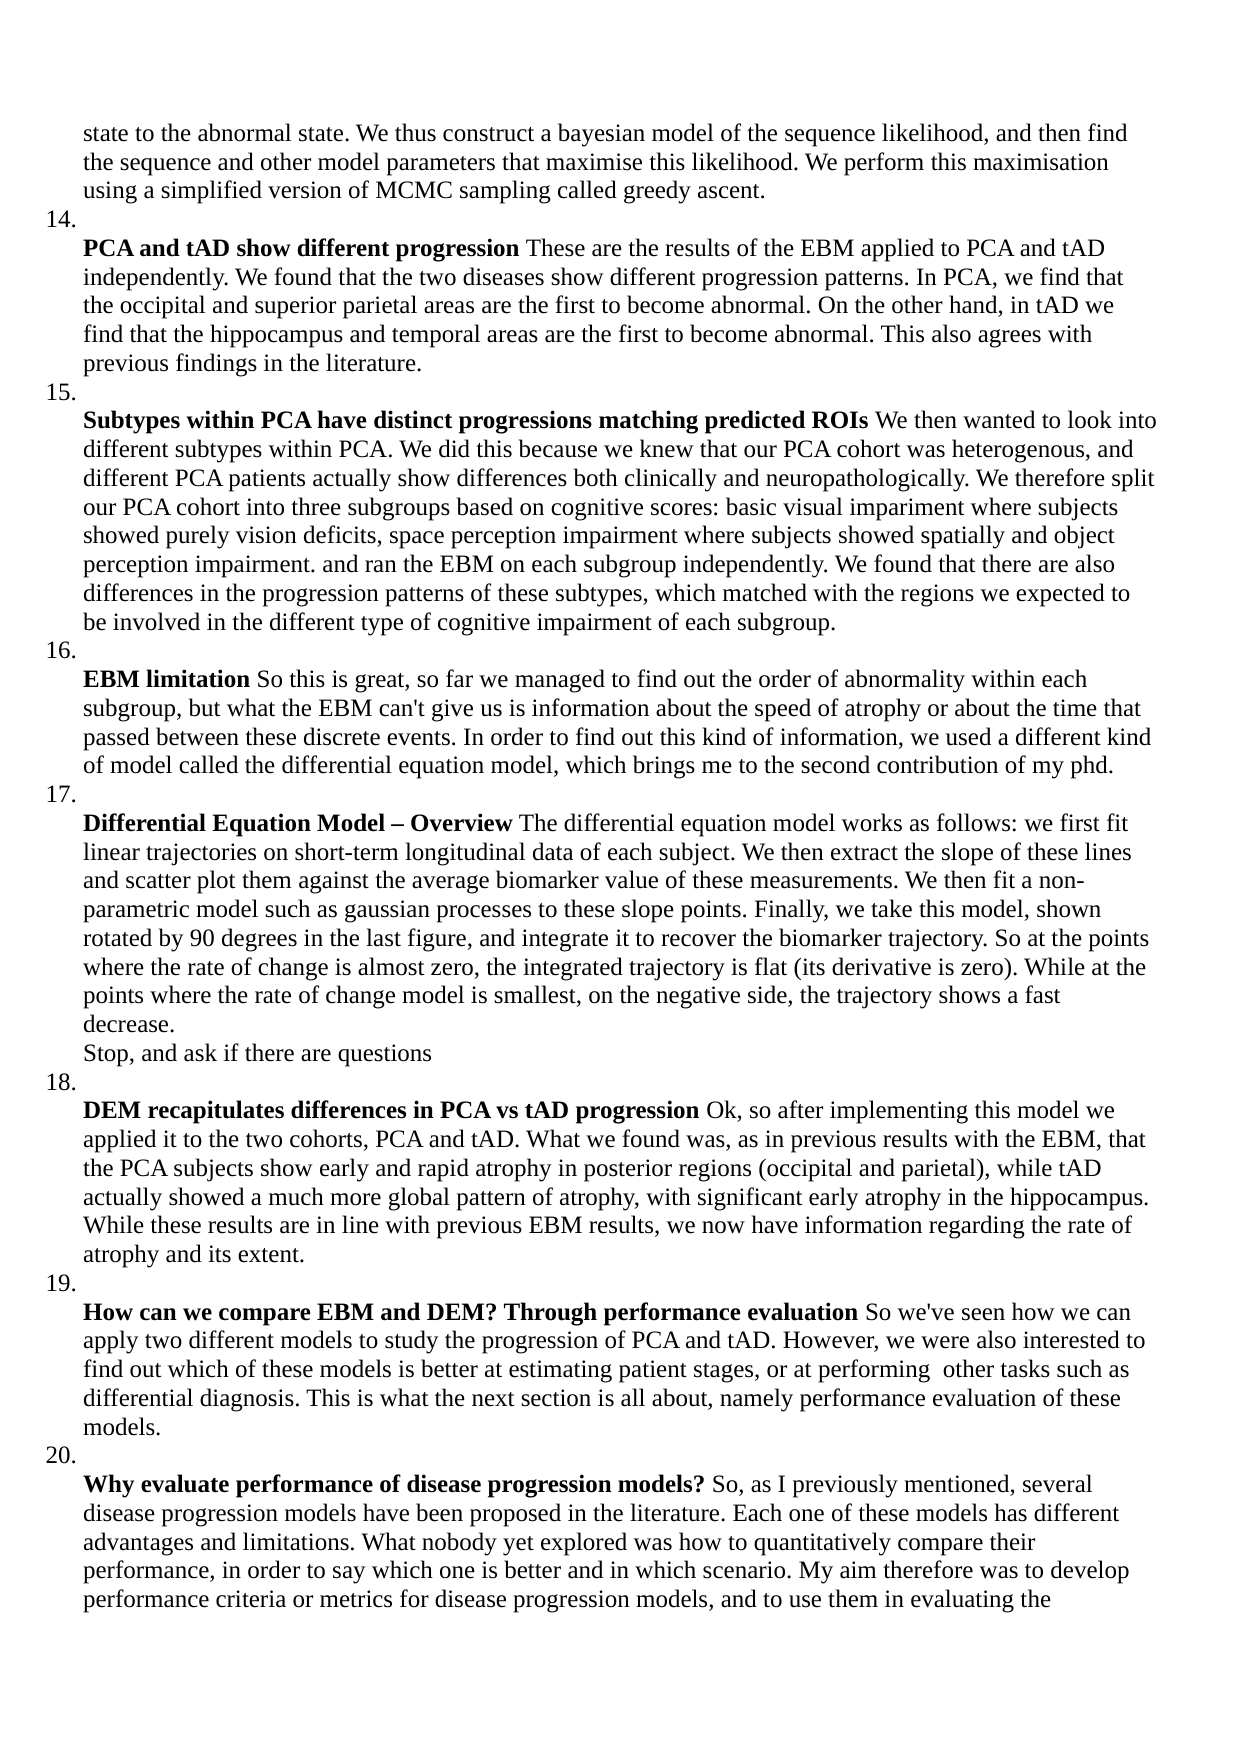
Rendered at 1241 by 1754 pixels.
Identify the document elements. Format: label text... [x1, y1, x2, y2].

list PCA and tAD show different progression These are the results of the EBM applied to PCA and tAD independently. We found that the two diseases show different progression patterns. In PCA, we find that the occipital and superior parietal areas are the first to become abnormal. On the other hand, in tAD we find that the hippocampus and temporal areas are the first to become abnormal. This also agrees with previous findings in the literature. [45, 204, 1159, 377]
list EBM limitation So this is great, so far we managed to find out the order of abnormality within each subgroup, but what the EBM can't give us is information about the speed of atrophy or about the time that passed between these discrete events. In order to find out this kind of information, we used a different kind of model called the differential equation model, which brings me to the second contribution of my phd. [45, 636, 1159, 779]
list state to the abnormal state. We thus construct a bayesian model of the sequence likelihood, and then find the sequence and other model parameters that maximise this likelihood. We perform this maximisation using a simplified version of MCMC sampling called greedy ascent. [45, 118, 1159, 204]
list DEM recapitulates differences in PCA vs tAD progression Ok, so after implementing this model we applied it to the two cohorts, PCA and tAD. What we found was, as in previous results with the EBM, that the PCA subjects show early and rapid atrophy in posterior regions (occipital and parietal), while tAD actually showed a much more global pattern of atrophy, with significant early atrophy in the hippocampus. While these results are in line with previous EBM results, we now have information regarding the rate of atrophy and its extent. [45, 1067, 1159, 1268]
list How can we compare EBM and DEM? Through performance evaluation So we've seen how we can apply two different models to study the progression of PCA and tAD. However, we were also interested to find out which of these models is better at estimating patient stages, or at performing other tasks such as differential diagnosis. This is what the next section is all about, namely performance evaluation of these models. [45, 1268, 1159, 1441]
list Differential Equation Model – Overview The differential equation model works as follows: we first fit linear trajectories on short-term longitudinal data of each subject. We then extract the slope of these lines and scatter plot them against the average biomarker value of these measurements. We then fit a non-parametric model such as gaussian processes to these slope points. Finally, we take this model, shown rotated by 90 degrees in the last figure, and integrate it to recover the biomarker trajectory. So at the points where the rate of change is almost zero, the integrated trajectory is flat (its derivative is zero). While at the points where the rate of change model is smallest, on the negative side, the trajectory shows a fast decrease. Stop, and ask if there are questions [45, 779, 1159, 1067]
list Subtypes within PCA have distinct progressions matching predicted ROIs We then wanted to look into different subtypes within PCA. We did this because we knew that our PCA cohort was heterogenous, and different PCA patients actually show differences both clinically and neuropathologically. We therefore split our PCA cohort into three subgroups based on cognitive scores: basic visual impariment where subjects showed purely vision deficits, space perception impairment where subjects showed spatially and object perception impairment. and ran the EBM on each subgroup independently. We found that there are also differences in the progression patterns of these subtypes, which matched with the regions we expected to be involved in the different type of cognitive impairment of each subgroup. [45, 377, 1159, 636]
list Why evaluate performance of disease progression models? So, as I previously mentioned, several disease progression models have been proposed in the literature. Each one of these models has different advantages and limitations. What nobody yet explored was how to quantitatively compare their performance, in order to say which one is better and in which scenario. My aim therefore was to develop performance criteria or metrics for disease progression models, and to use them in evaluating the [45, 1441, 1159, 1613]
